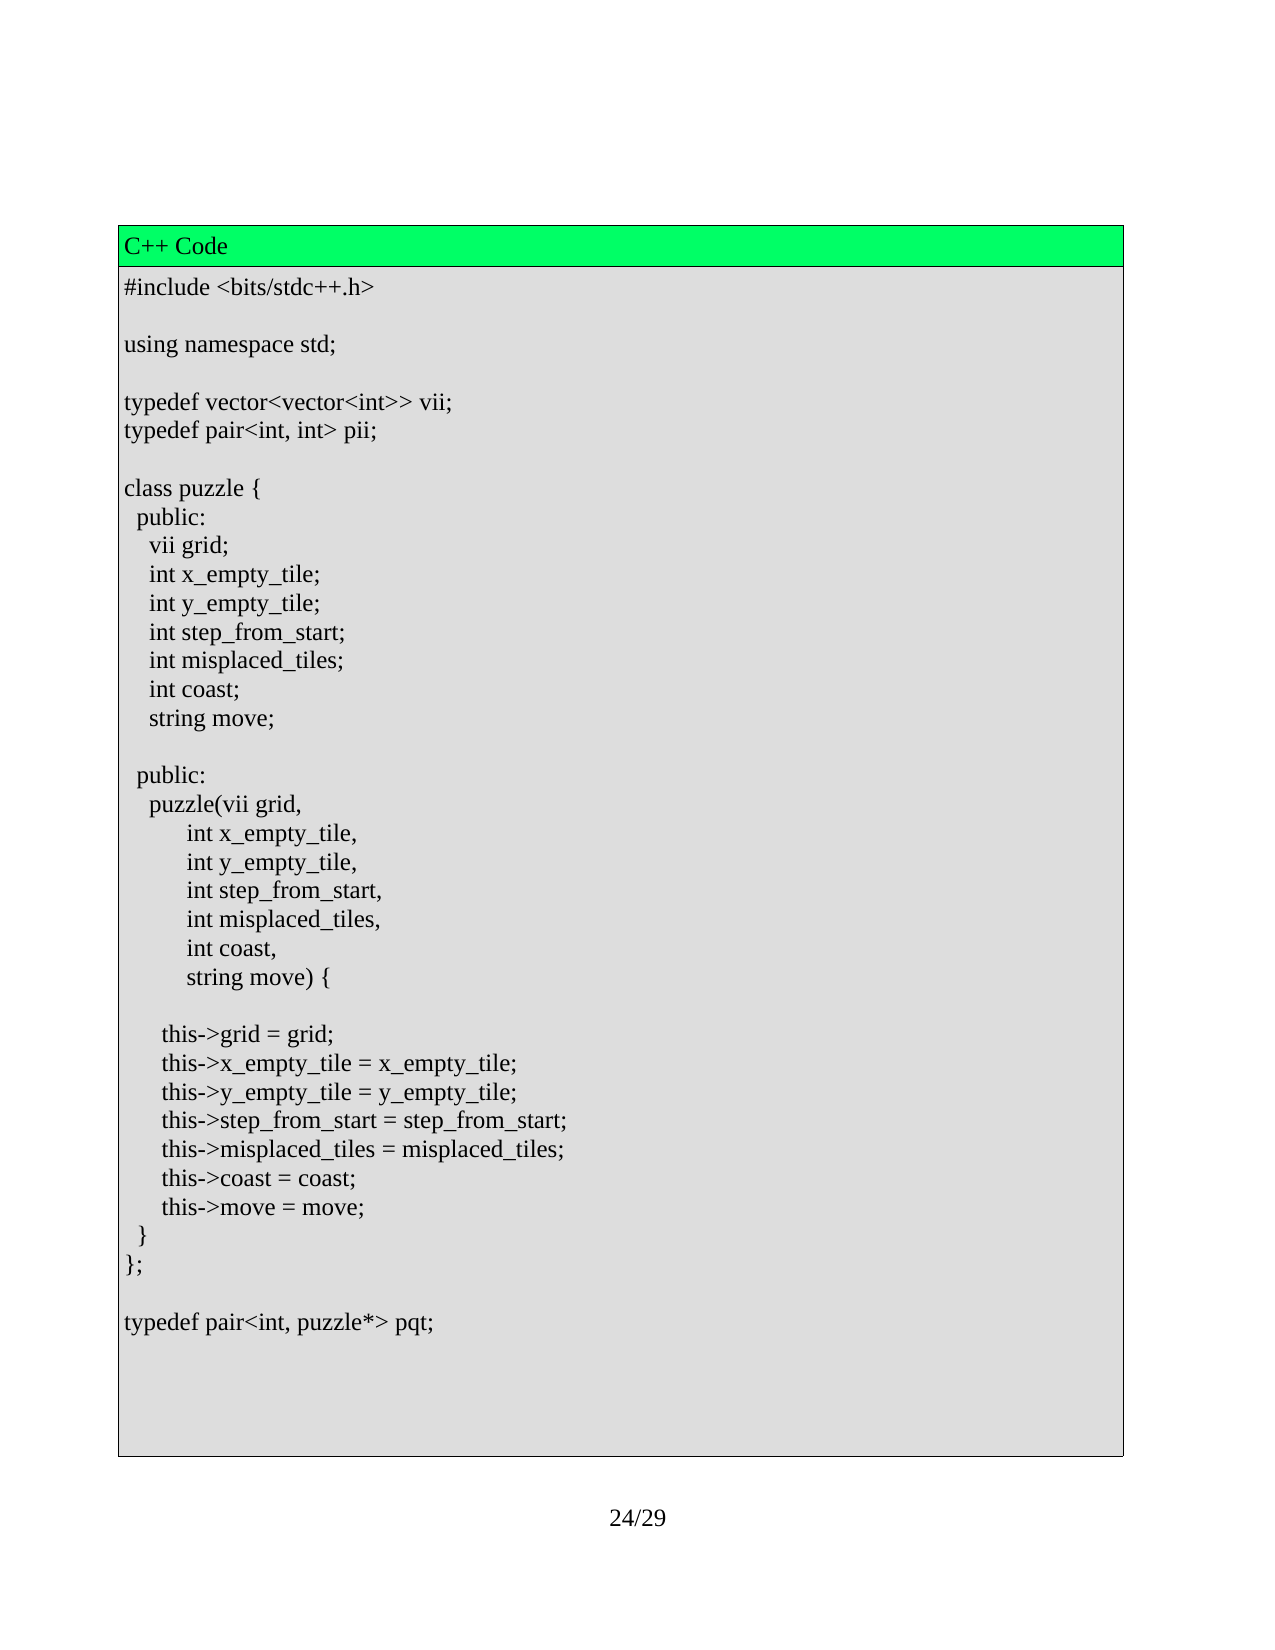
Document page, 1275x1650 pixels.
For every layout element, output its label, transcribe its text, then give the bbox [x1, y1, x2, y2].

table_cell #include <bits/stdc++.h> using namespace std; typedef vector<vector<int>> vii; typedef pair<int, int> pii; class puzzle { public: vii grid; int x_empty_tile; int y_empty_tile; int step_from_start; int misplaced_tiles; int coast; string move; public: puzzle(vii grid, int x_empty_tile, int y_empty_tile, int step_from_start, int misplaced_tiles, int coast, string move) { this->grid = grid; this->x_empty_tile = x_empty_tile; this->y_empty_tile = y_empty_tile; this->step_from_start = step_from_start; this->misplaced_tiles = misplaced_tiles; this->coast = coast; this->move = move; } }; typedef pair<int, puzzle*> pqt; [119, 267, 1123, 1456]
table_header C++ Code [119, 226, 1123, 266]
